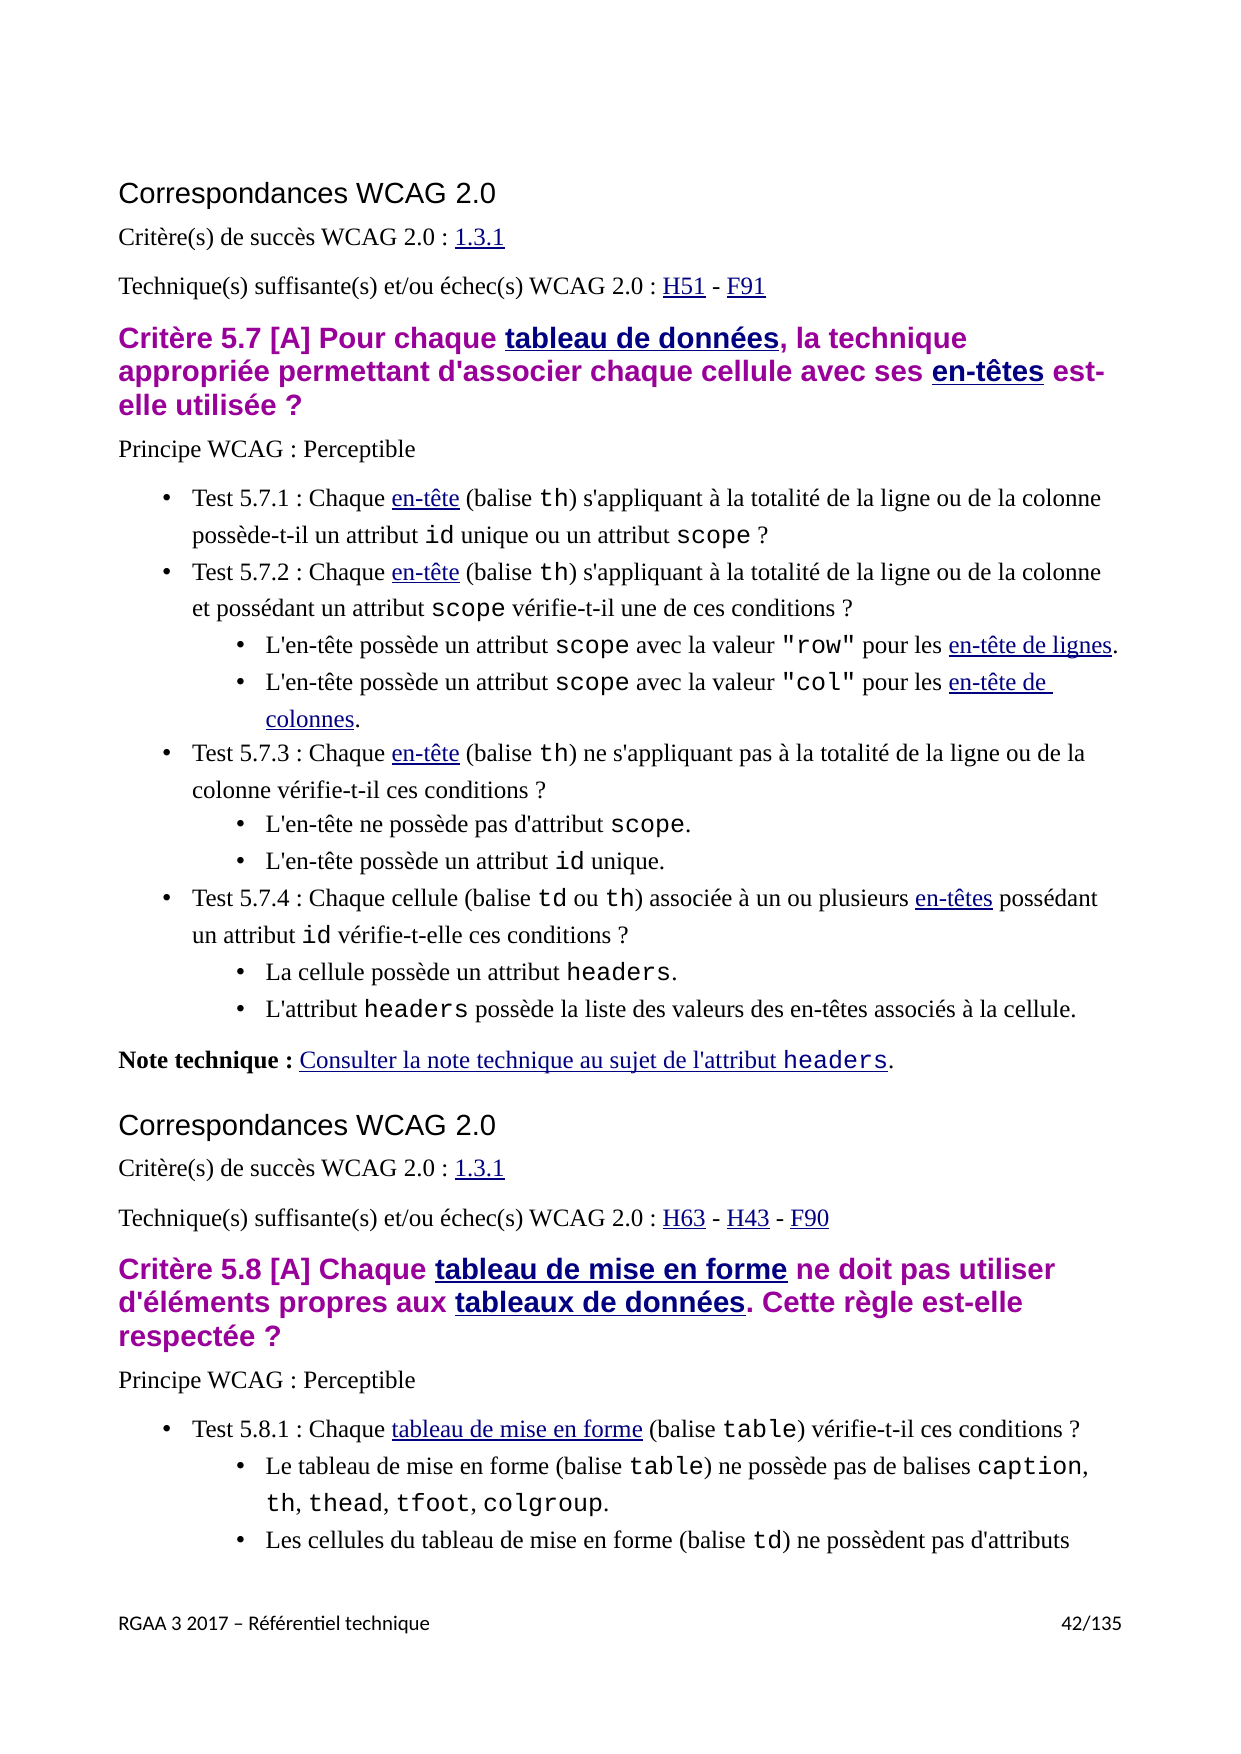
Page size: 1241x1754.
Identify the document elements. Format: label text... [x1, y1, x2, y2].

list L'en-tête possède un attribut scope avec la valeur "col" pour les en-tête de colonnes. [236, 667, 1122, 733]
text Technique(s) suffisante(s) et/ou échec(s) WCAG 2.0 : H63 - H43 - F90 [118, 1203, 1122, 1231]
list Les cellules du tableau de mise en forme (balise td) ne possèdent pas d'attributs [236, 1525, 1122, 1556]
text Critère(s) de succès WCAG 2.0 : 1.3.1 [118, 222, 1122, 251]
list Le tableau de mise en forme (balise table) ne possède pas de balises caption, th, thead, tfoot, colgroup. [236, 1451, 1122, 1519]
list L'en-tête possède un attribut scope avec la valeur "row" pour les en-tête de lignes. [236, 630, 1122, 661]
text Principe WCAG : Perceptible [118, 434, 1122, 463]
text Principe WCAG : Perceptible [118, 1365, 1122, 1394]
text Critère(s) de succès WCAG 2.0 : 1.3.1 [118, 1153, 1122, 1182]
list L'en-tête ne possède pas d'attribut scope. [236, 809, 1122, 840]
list L'en-tête possède un attribut id unique. [236, 846, 1122, 877]
list L'attribut headers possède la liste des valeurs des en-têtes associés à la cellule. [236, 994, 1122, 1025]
list Test 5.7.4 : Chaque cellule (balise td ou th) associée à un ou plusieurs en-têtes possédant un attribut id vérifie-t-elle ces conditions ? [162, 883, 1122, 951]
subtitle Critère 5.8 [A] Chaque tableau de mise en forme ne doit pas utiliser d'éléments propres aux tableaux de données. Cette règle est-elle respectée ? [118, 1252, 1122, 1353]
list La cellule possède un attribut headers. [236, 957, 1122, 988]
text Note technique : Consulter la note technique au sujet de l'attribut headers. [118, 1046, 1122, 1076]
list Test 5.7.1 : Chaque en-tête (balise th) s'appliquant à la totalité de la ligne ou de la colonne possède-t-il un attribut id unique ou un attribut scope ? [162, 483, 1122, 551]
subtitle Critère 5.7 [A] Pour chaque tableau de données, la technique appropriée permettant d'associer chaque cellule avec ses en-têtes est-elle utilisée ? [118, 321, 1122, 422]
list Test 5.7.2 : Chaque en-tête (balise th) s'appliquant à la totalité de la ligne ou de la colonne et possédant un attribut scope vérifie-t-il une de ces conditions ? [162, 557, 1122, 624]
subtitle Correspondances WCAG 2.0 [118, 1107, 1122, 1141]
subtitle Correspondances WCAG 2.0 [118, 176, 1122, 210]
text Technique(s) suffisante(s) et/ou échec(s) WCAG 2.0 : H51 - F91 [118, 271, 1122, 300]
list Test 5.8.1 : Chaque tableau de mise en forme (balise table) vérifie-t-il ces conditions ? [162, 1414, 1122, 1445]
list Test 5.7.3 : Chaque en-tête (balise th) ne s'appliquant pas à la totalité de la ligne ou de la colonne vérifie-t-il ces conditions ? [162, 738, 1122, 804]
